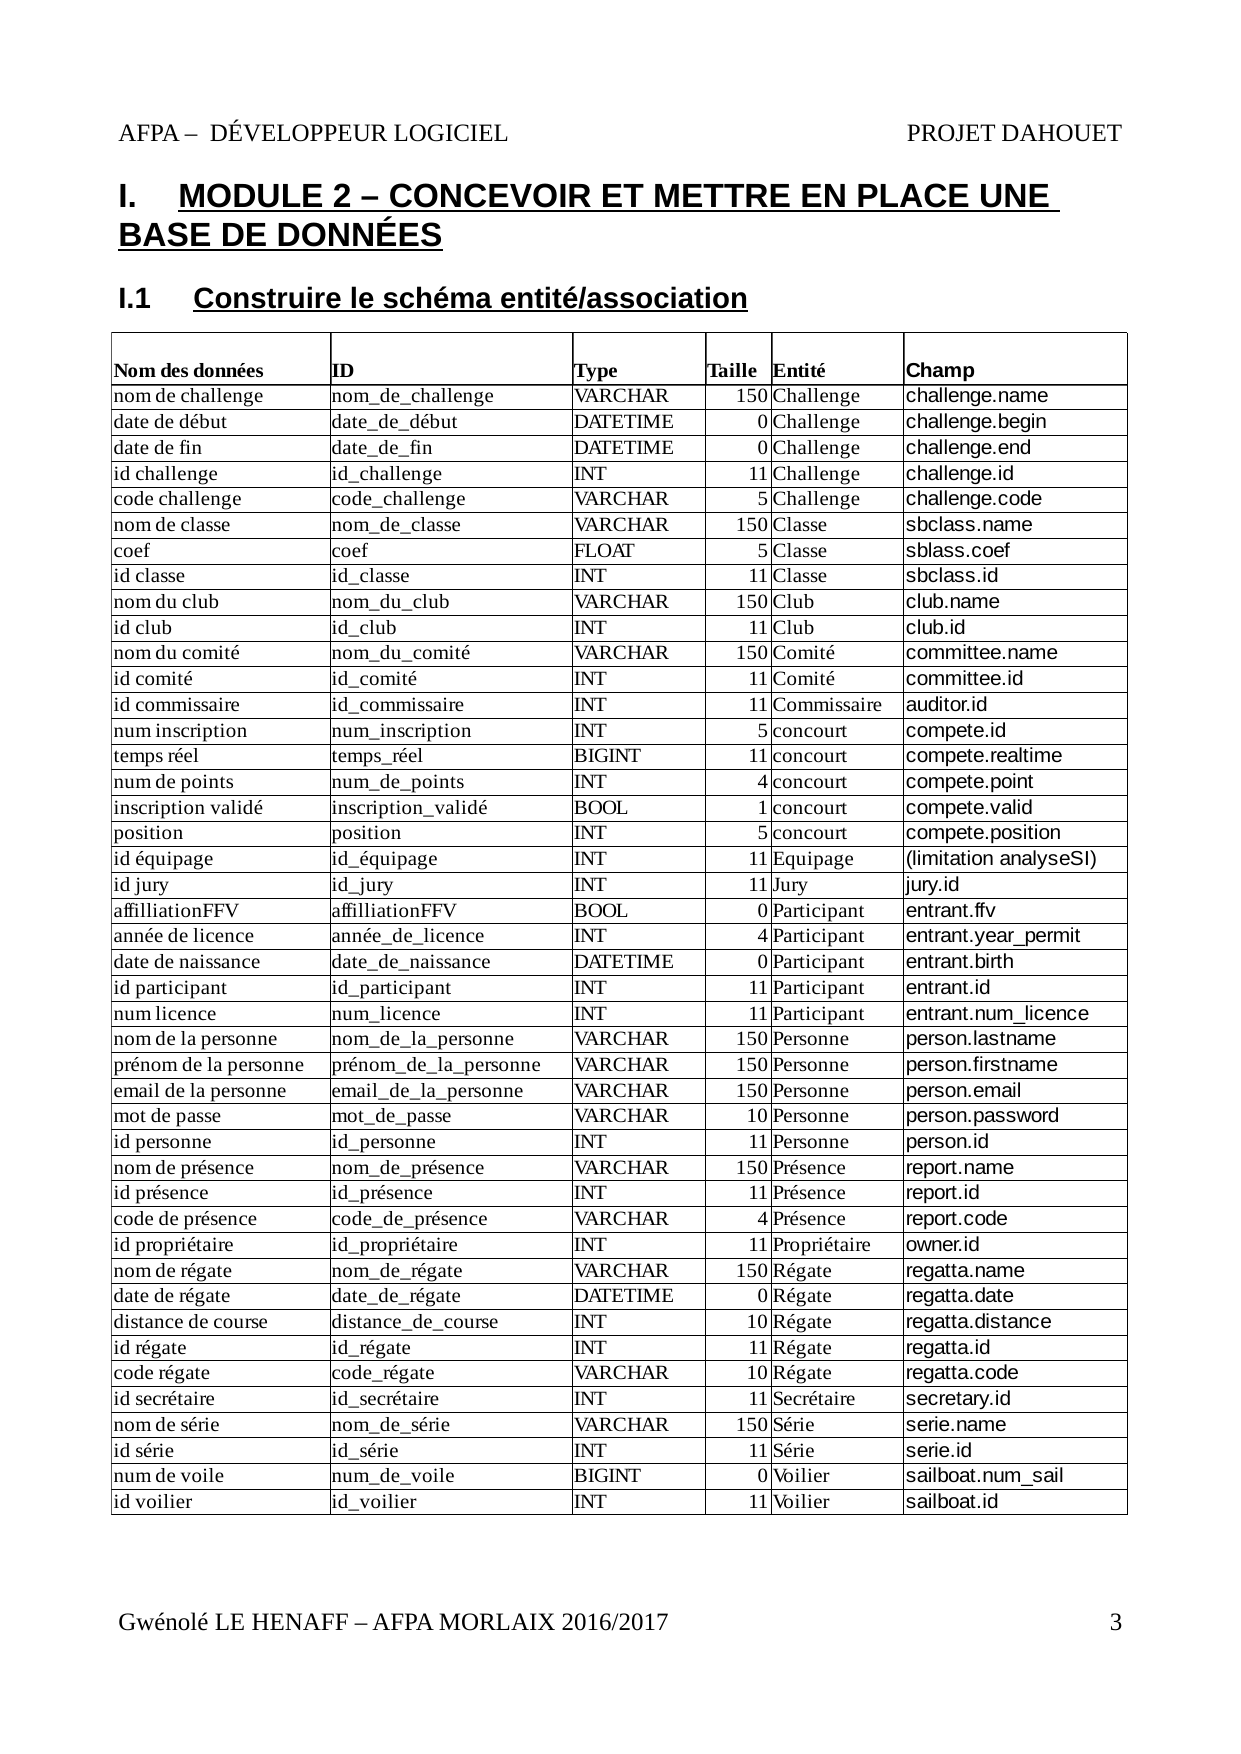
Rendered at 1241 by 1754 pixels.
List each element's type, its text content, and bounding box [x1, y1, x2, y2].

subtitle MODULE 2 – CONCEVOIR ET METTRE EN PLACE UNE BASE DE DONNÉES [118, 176, 1122, 254]
subtitle Construire le schéma entité/association [118, 281, 1122, 314]
